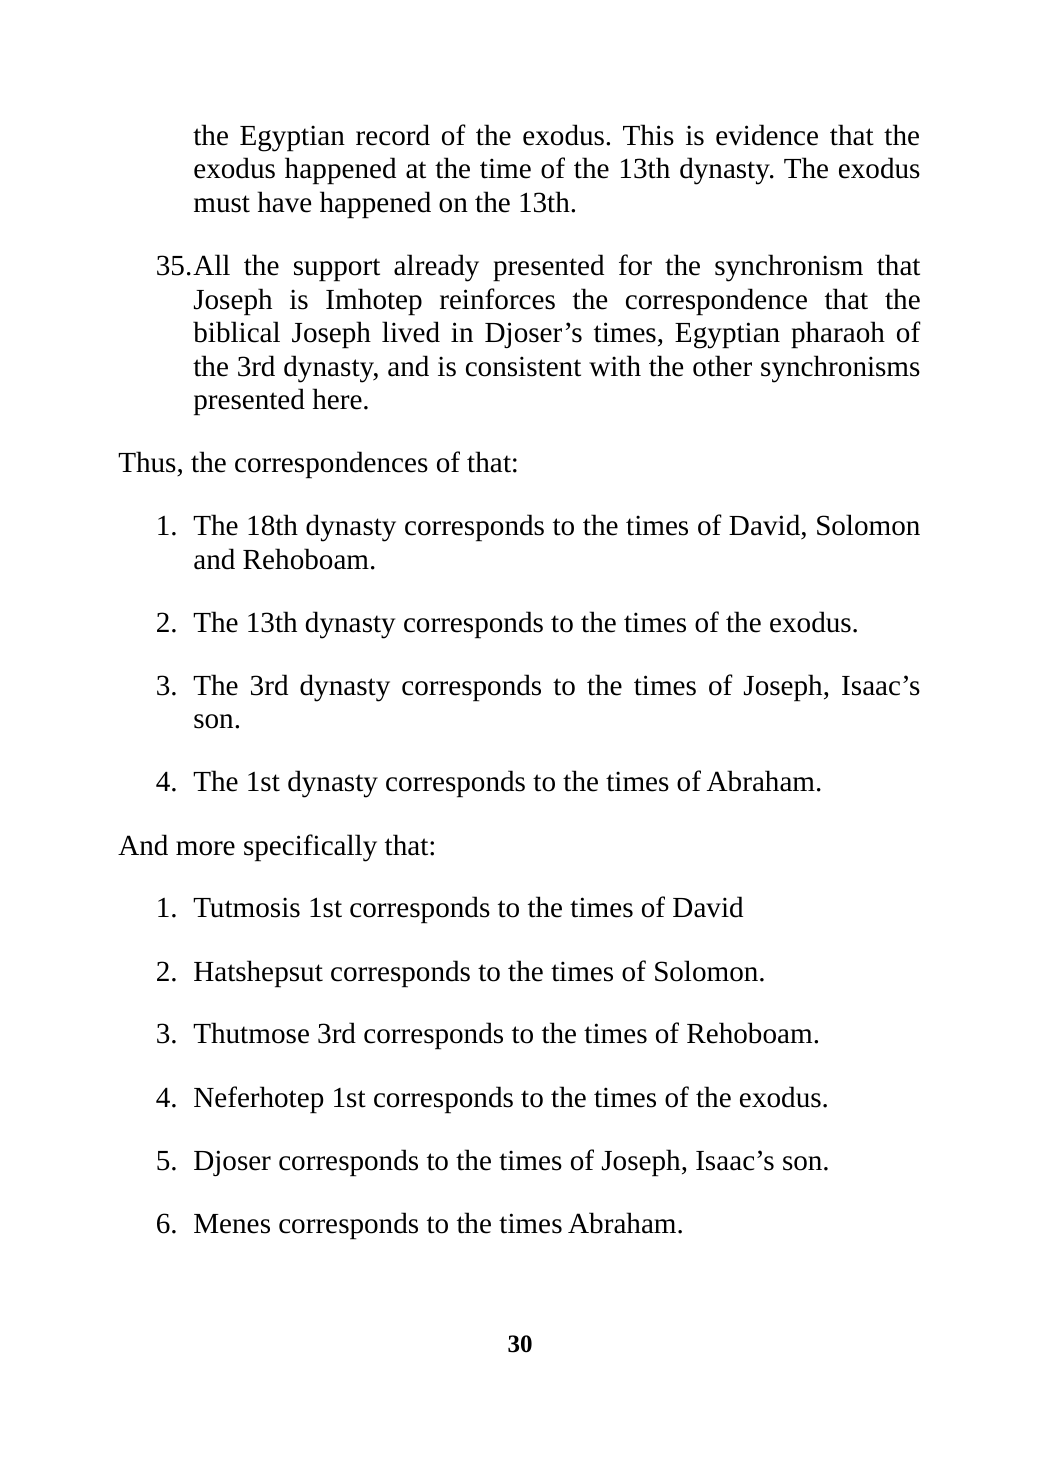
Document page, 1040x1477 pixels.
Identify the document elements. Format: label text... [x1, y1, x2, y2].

text Thus, the correspondences of that: [118, 445, 921, 479]
list The 13th dynasty corresponds to the times of the exodus. [156, 605, 921, 638]
list Djoser corresponds to the times of Joseph, Isaac’s son. [156, 1143, 921, 1176]
list The 3rd dynasty corresponds to the times of Joseph, Isaac’s son. [156, 668, 921, 735]
list Menes corresponds to the times Abraham. [156, 1206, 921, 1239]
list Neferhotep 1st corresponds to the times of the exodus. [156, 1080, 921, 1113]
list All the support already presented for the synchronism that Joseph is Imhotep reinforces the correspondence that the biblical Joseph lived in Djoser’s times, Egyptian pharaoh of the 3rd dynasty, and is consistent with the other synchronisms presented here. [156, 248, 921, 416]
list Thutmose 3rd corresponds to the times of Rehoboam. [156, 1017, 921, 1050]
list the Egyptian record of the exodus. This is evidence that the exodus happened at the time of the 13th dynasty. The exodus must have happened on the 13th. [156, 118, 921, 219]
list The 18th dynasty corresponds to the times of David, Solomon and Rehoboam. [156, 508, 921, 576]
text And more specifically that: [118, 828, 921, 861]
list Hatshepsut corresponds to the times of Solomon. [156, 954, 921, 987]
list Tutmosis 1st corresponds to the times of David [156, 891, 921, 924]
list The 1st dynasty corresponds to the times of Abraham. [156, 764, 921, 798]
